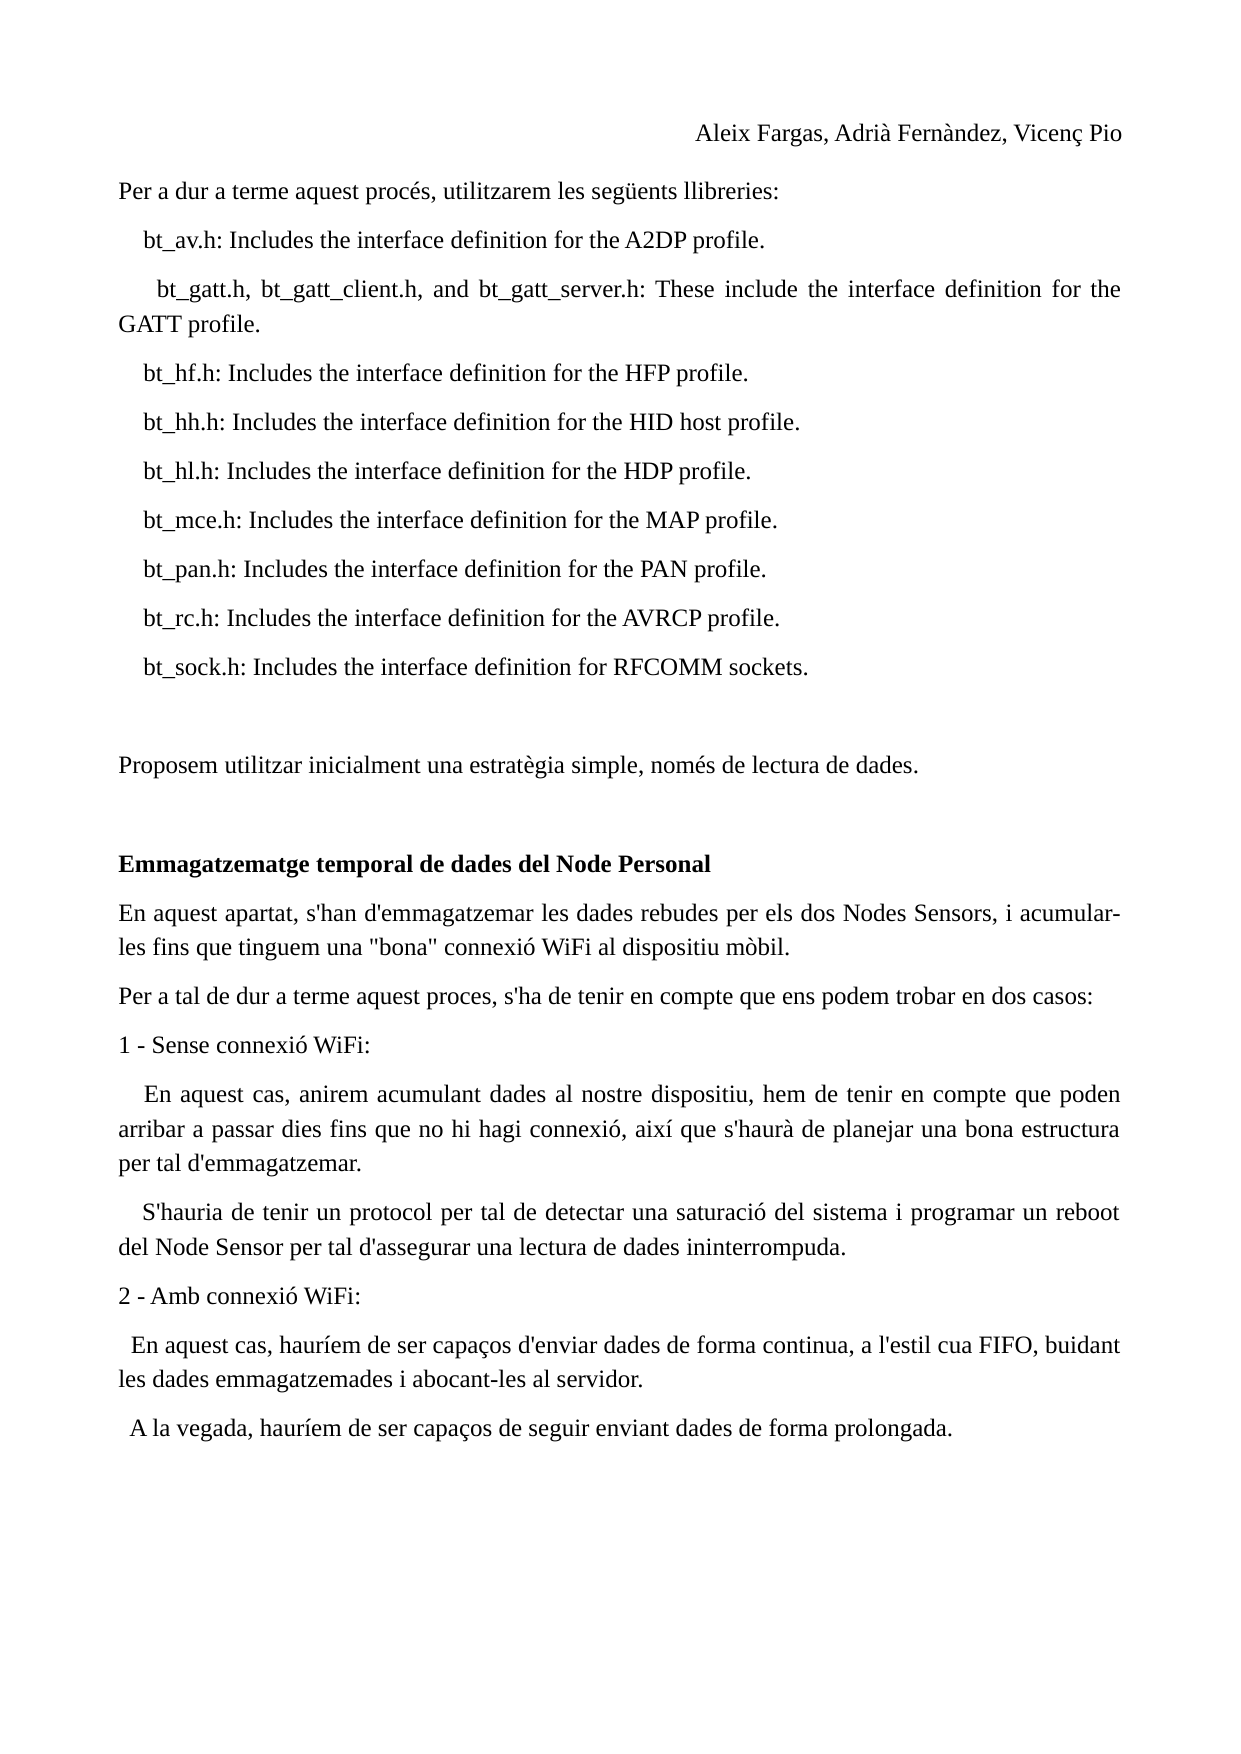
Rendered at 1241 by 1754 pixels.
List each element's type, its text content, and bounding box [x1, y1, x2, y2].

text bt_av.h: Includes the interface definition for the A2DP profile. [118, 225, 1122, 254]
text En aquest cas, anirem acumulant dades al nostre dispositiu, hem de tenir en compte que poden arribar a passar dies fins que no hi hagi connexió, així que s'haurà de planejar una bona estructura per tal d'emmagatzemar. [118, 1079, 1122, 1177]
text Emmagatzematge temporal de dades del Node Personal [118, 849, 1122, 877]
text bt_sock.h: Includes the interface definition for RFCOMM sockets. [118, 652, 1122, 681]
text 1 - Sense connexió WiFi: [118, 1030, 1122, 1059]
text Per a tal de dur a terme aquest proces, s'ha de tenir en compte que ens podem trobar en dos casos: [118, 981, 1122, 1010]
text bt_hf.h: Includes the interface definition for the HFP profile. [118, 358, 1122, 387]
text S'hauria de tenir un protocol per tal de detectar una saturació del sistema i programar un reboot del Node Sensor per tal d'assegurar una lectura de dades ininterrompuda. [118, 1197, 1122, 1261]
text bt_mce.h: Includes the interface definition for the MAP profile. [118, 505, 1122, 534]
text Proposem utilitzar inicialment una estratègia simple, només de lectura de dades. [118, 751, 1122, 779]
text bt_hl.h: Includes the interface definition for the HDP profile. [118, 456, 1122, 485]
text En aquest apartat, s'han d'emmagatzemar les dades rebudes per els dos Nodes Sensors, i acumular-les fins que tinguem una "bona" connexió WiFi al dispositiu mòbil. [118, 898, 1122, 961]
text En aquest cas, hauríem de ser capaços d'enviar dades de forma continua, a l'estil cua FIFO, buidant les dades emmagatzemades i abocant-les al servidor. [118, 1330, 1122, 1393]
text Per a dur a terme aquest procés, utilitzarem les següents llibreries: [118, 176, 1122, 205]
text bt_gatt.h, bt_gatt_client.h, and bt_gatt_server.h: These include the interface definition for the GATT profile. [118, 274, 1122, 338]
text 2 - Amb connexió WiFi: [118, 1281, 1122, 1310]
text A la vegada, hauríem de ser capaços de seguir enviant dades de forma prolongada. [118, 1413, 1122, 1442]
text bt_pan.h: Includes the interface definition for the PAN profile. [118, 554, 1122, 583]
text bt_hh.h: Includes the interface definition for the HID host profile. [118, 407, 1122, 436]
text bt_rc.h: Includes the interface definition for the AVRCP profile. [118, 603, 1122, 632]
